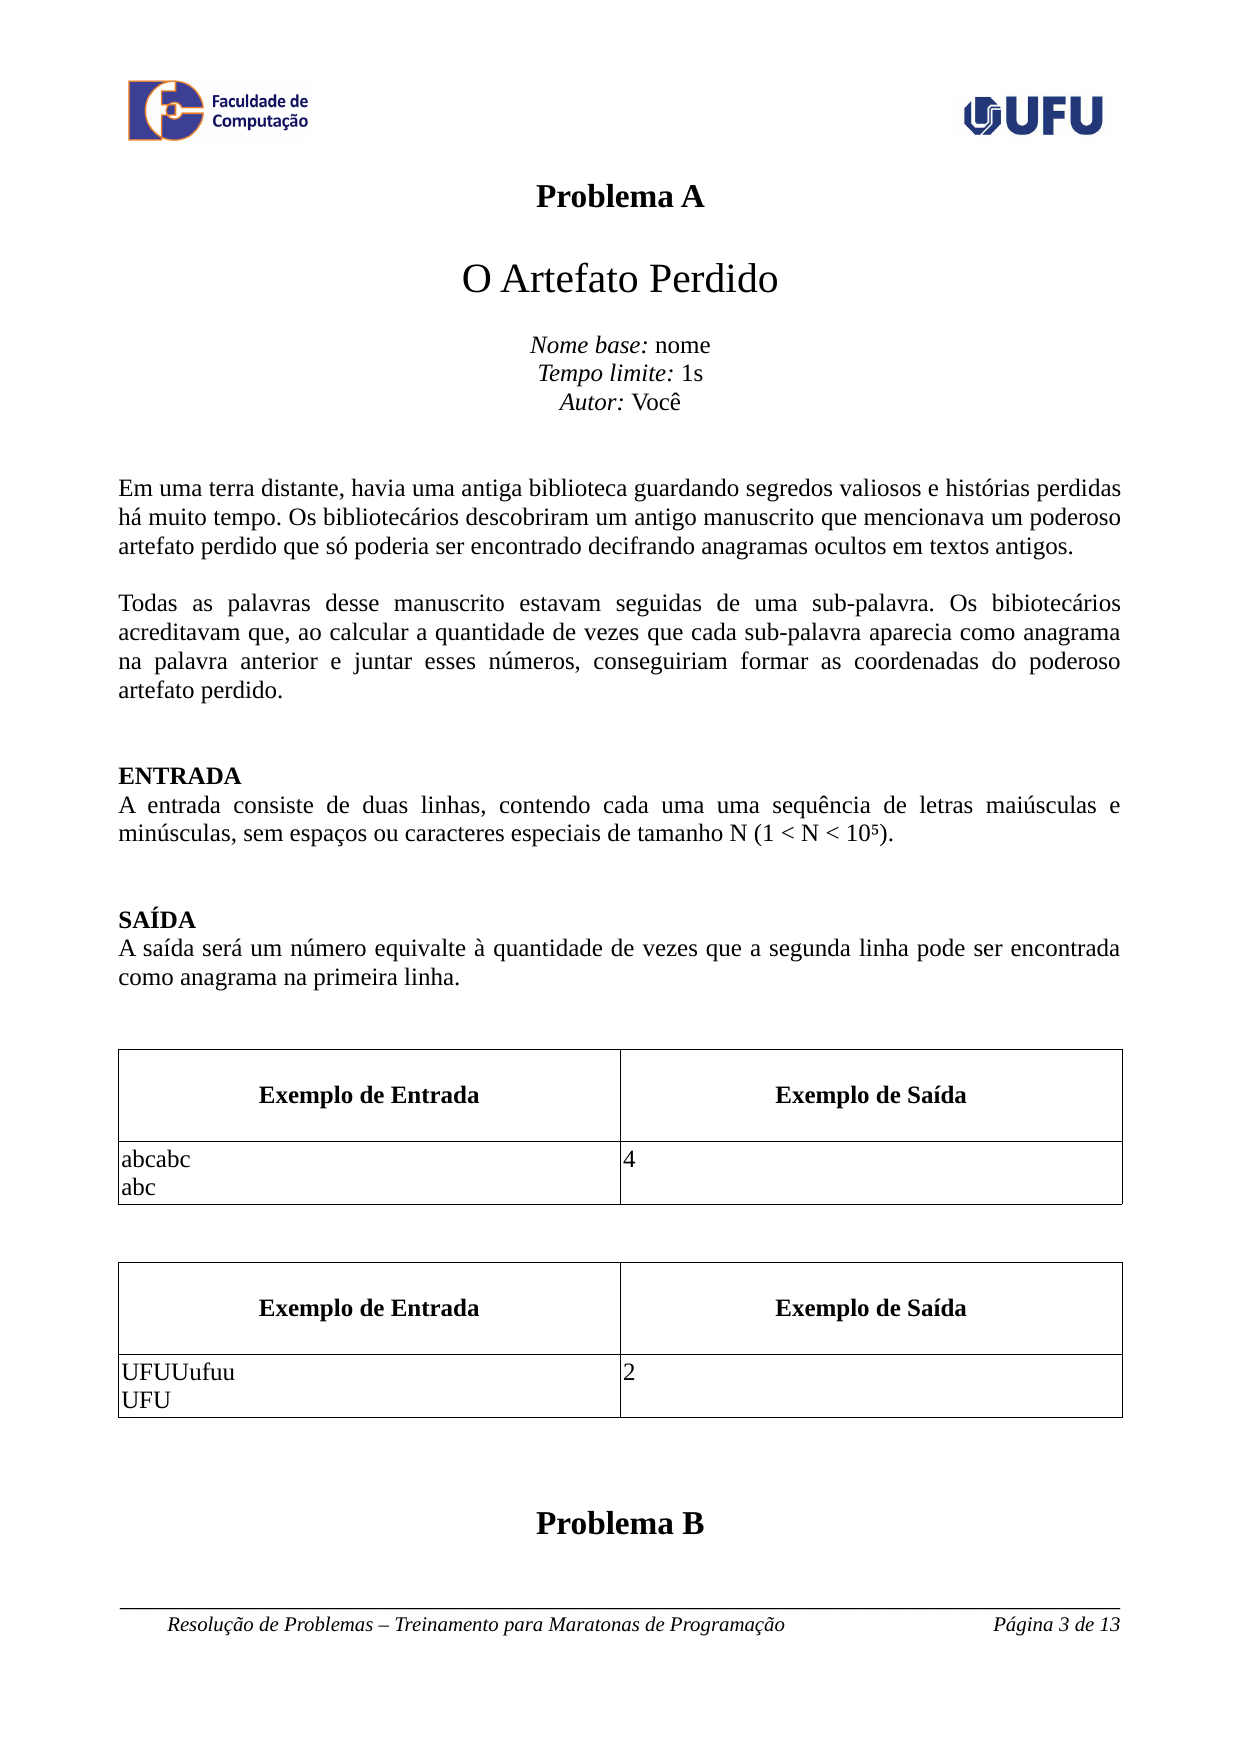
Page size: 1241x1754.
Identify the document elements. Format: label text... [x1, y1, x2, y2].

table_header Exemplo de Entrada [119, 1263, 620, 1354]
table_header Exemplo de Saída [621, 1263, 1122, 1354]
text Problema B [118, 1504, 1122, 1542]
table_cell 2 [621, 1355, 1122, 1417]
text Em uma terra distante, havia uma antiga biblioteca guardando segredos valiosos e histórias perdidas há muito tempo. Os bibliotecários descobriram um antigo manuscrito que mencionava um poderoso artefato perdido que só poderia ser encontrado decifrando anagramas ocultos em textos antigos. [118, 473, 1122, 560]
table_cell 4 [621, 1142, 1122, 1204]
text SAÍDA [118, 905, 1122, 933]
text Todas as palavras desse manuscrito estavam seguidas de uma sub-palavra. Os bibiotecários acreditavam que, ao calcular a quantidade de vezes que cada sub-palavra aparecia como anagrama na palavra anterior e juntar esses números, conseguiriam formar as coordenadas do poderoso artefato perdido. [118, 588, 1122, 703]
text Nome base: nome [118, 330, 1122, 358]
text ENTRADA [118, 761, 1122, 790]
table_cell UFUUufuu UFU [119, 1355, 620, 1417]
text A entrada consiste de duas linhas, contendo cada uma uma sequência de letras maiúsculas e minúsculas, sem espaços ou caracteres especiais de tamanho N (1 < N < 10⁵). [118, 790, 1122, 847]
picture [126, 79, 310, 142]
text Problema A [118, 176, 1122, 215]
table_header Exemplo de Saída [621, 1050, 1122, 1141]
table_header Exemplo de Entrada [119, 1050, 620, 1141]
table_cell abcabc abc [119, 1142, 620, 1204]
picture [950, 90, 1113, 141]
text Tempo limite: 1s [118, 358, 1122, 387]
text Autor: Você [118, 387, 1122, 416]
text O Artefato Perdido [118, 253, 1122, 301]
text A saída será um número equivalte à quantidade de vezes que a segunda linha pode ser encontrada como anagrama na primeira linha. [118, 933, 1122, 991]
